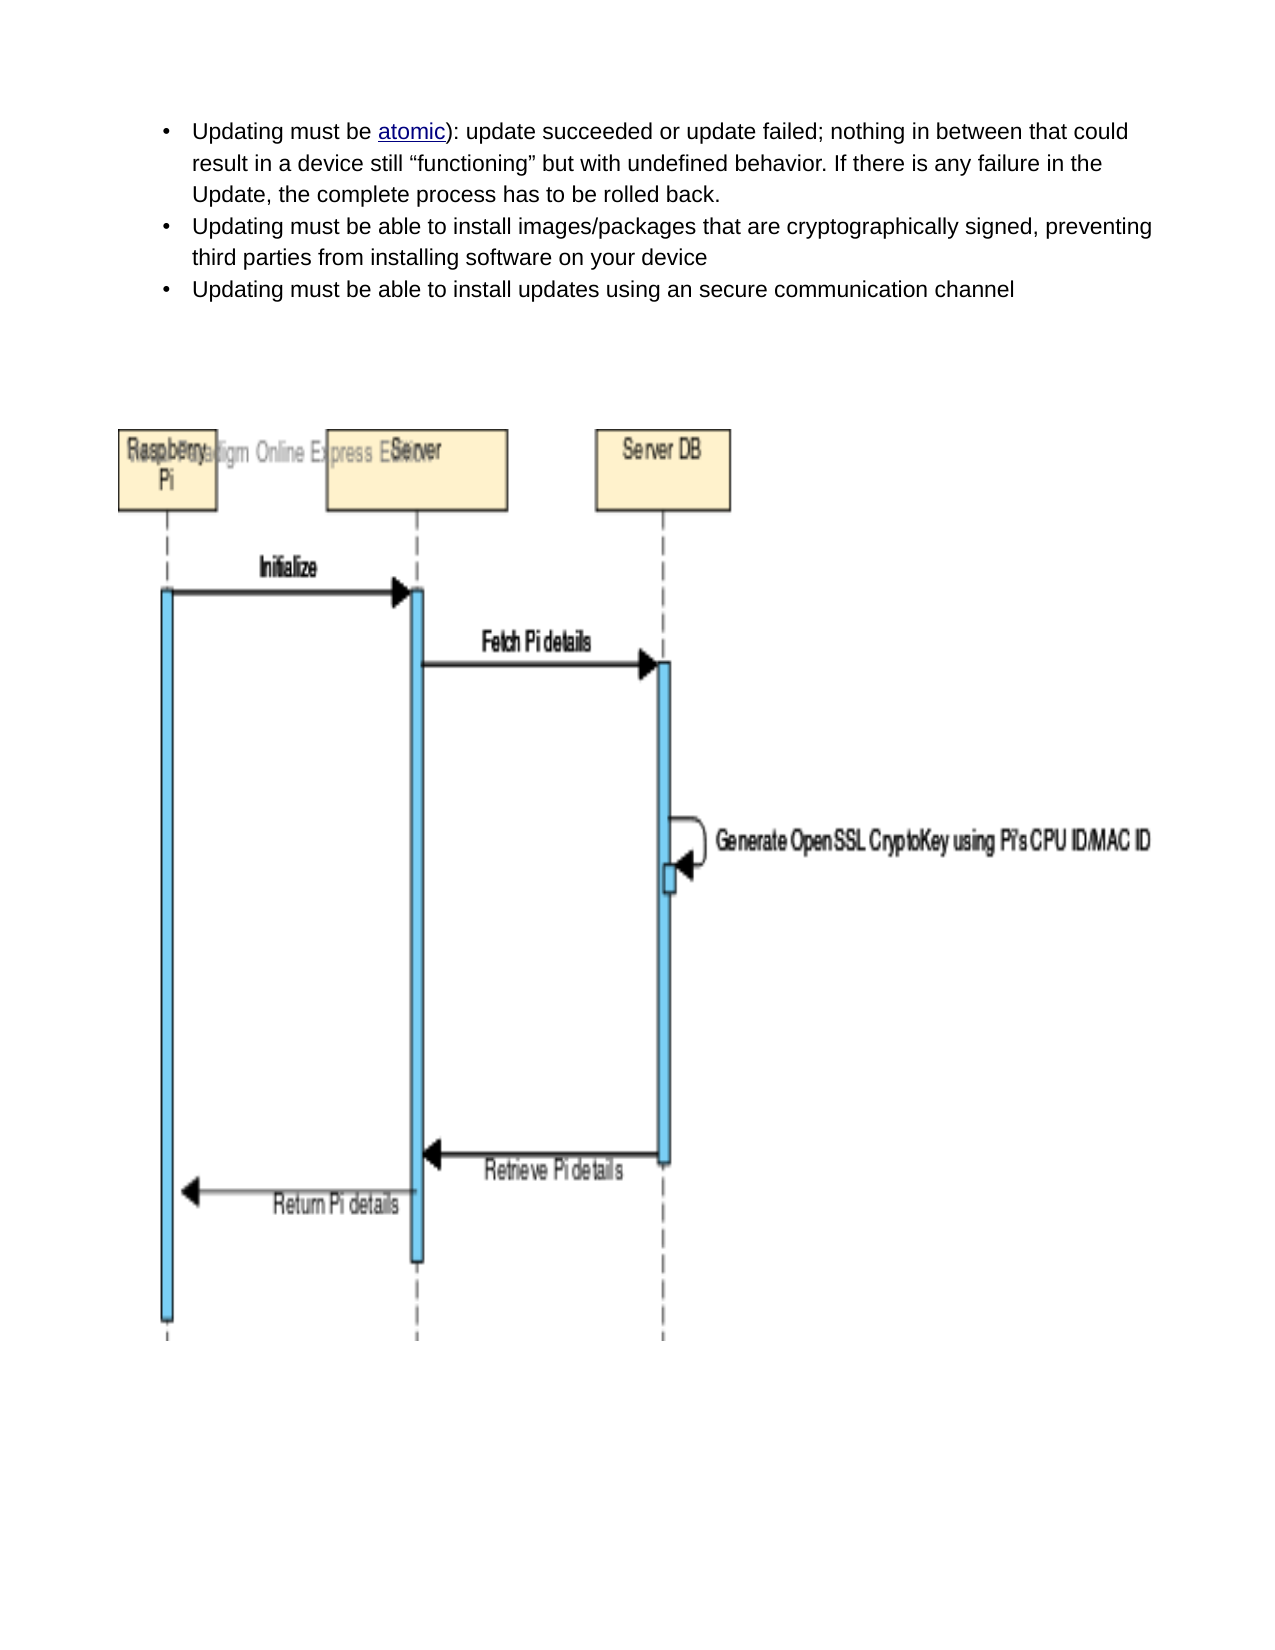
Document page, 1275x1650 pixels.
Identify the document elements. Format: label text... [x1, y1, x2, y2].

list Updating must be able to install updates using an secure communication channel [162, 276, 1157, 302]
list Updating must be atomic): update succeeded or update failed; nothing in between that could result in a device still “functioning” but with undefined behavior. If there is any failure in the Update, the complete process has to be rolled back. [162, 118, 1157, 208]
list Updating must be able to install images/packages that are cryptographically signed, preventing third parties from installing software on your device [162, 213, 1157, 271]
